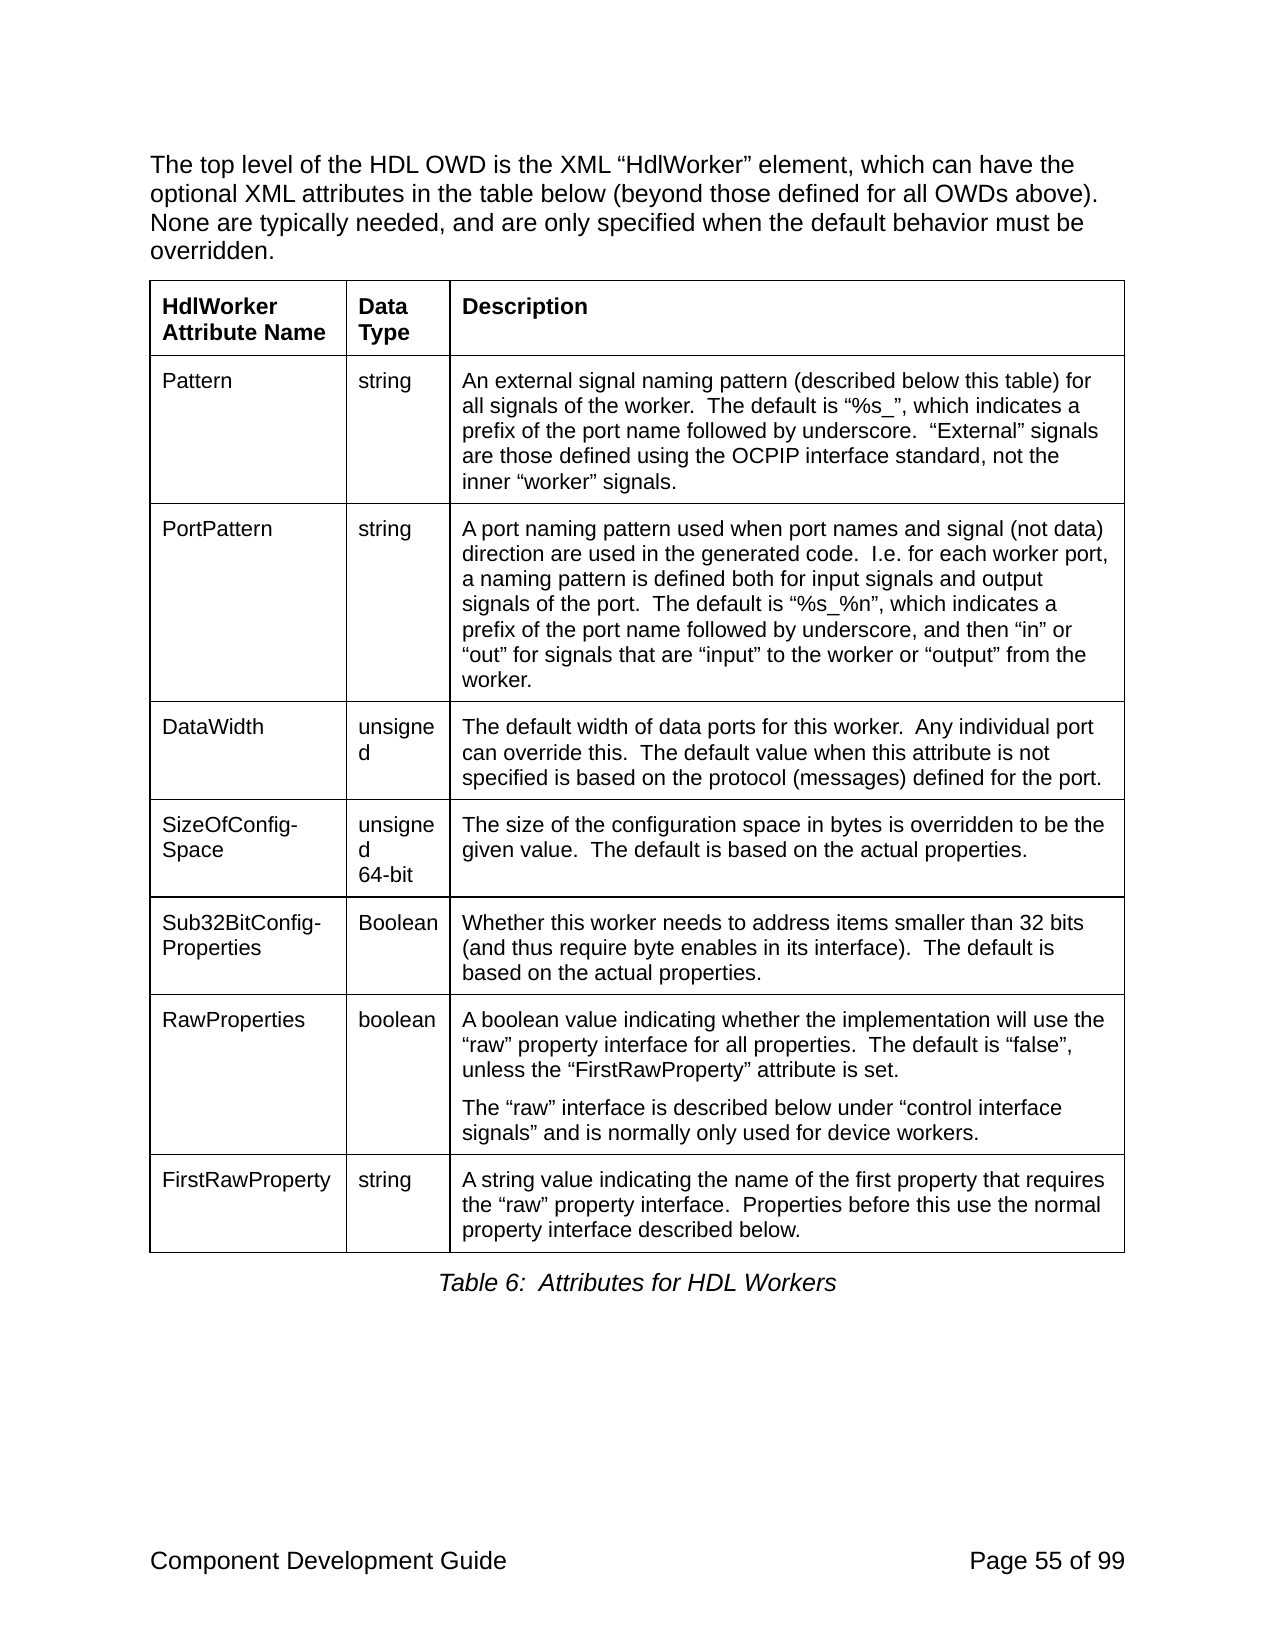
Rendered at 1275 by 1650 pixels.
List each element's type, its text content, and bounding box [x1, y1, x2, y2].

table_cell PortPattern [151, 504, 346, 701]
table_cell SizeOfConfig- Space [151, 800, 346, 896]
text Table 6: Attributes for HDL Workers [150, 1268, 1125, 1296]
table_cell unsigned [347, 702, 449, 799]
table_cell RawProperties [151, 995, 346, 1154]
table_cell FirstRawProperty [151, 1155, 346, 1252]
table_cell The default width of data ports for this worker. Any individual port can override this. The default value when this attribute is not specified is based on the protocol (messages) defined for the port. [451, 702, 1124, 799]
table_cell unsigned 64-bit [347, 800, 449, 896]
table_header Description [451, 281, 1124, 355]
table_cell The size of the configuration space in bytes is overridden to be the given value. The default is based on the actual properties. [451, 800, 1124, 896]
table_cell boolean [347, 995, 449, 1154]
table_cell A string value indicating the name of the first property that requires the “raw” property interface. Properties before this use the normal property interface described below. [451, 1155, 1124, 1252]
table_header HdlWorker Attribute Name [151, 281, 346, 355]
text The top level of the HDL OWD is the XML “HdlWorker” element, which can have the optional XML attributes in the table below (beyond those defined for all OWDs above). None are typically needed, and are only specified when the default behavior must be overridden. [150, 150, 1125, 265]
table_cell A boolean value indicating whether the implementation will use the “raw” property interface for all properties. The default is “false”, unless the “FirstRawProperty” attribute is set. The “raw” interface is described below under “control interface signals” and is normally only used for device workers. [451, 995, 1124, 1154]
table_cell string [347, 504, 449, 701]
table_cell A port naming pattern used when port names and signal (not data) direction are used in the generated code. I.e. for each worker port, a naming pattern is defined both for input signals and output signals of the port. The default is “%s_%n”, which indicates a prefix of the port name followed by underscore, and then “in” or “out” for signals that are “input” to the worker or “output” from the worker. [451, 504, 1124, 701]
table_cell string [347, 1155, 449, 1252]
table_cell DataWidth [151, 702, 346, 799]
table_cell string [347, 356, 449, 503]
table_cell Boolean [347, 898, 449, 994]
table_cell Whether this worker needs to address items smaller than 32 bits (and thus require byte enables in its interface). The default is based on the actual properties. [451, 898, 1124, 994]
table_cell An external signal naming pattern (described below this table) for all signals of the worker. The default is “%s_”, which indicates a prefix of the port name followed by underscore. “External” signals are those defined using the OCPIP interface standard, not the inner “worker” signals. [451, 356, 1124, 503]
table_cell Sub32BitConfig- Properties [151, 898, 346, 994]
table_cell Pattern [151, 356, 346, 503]
table_header Data Type [347, 281, 449, 355]
